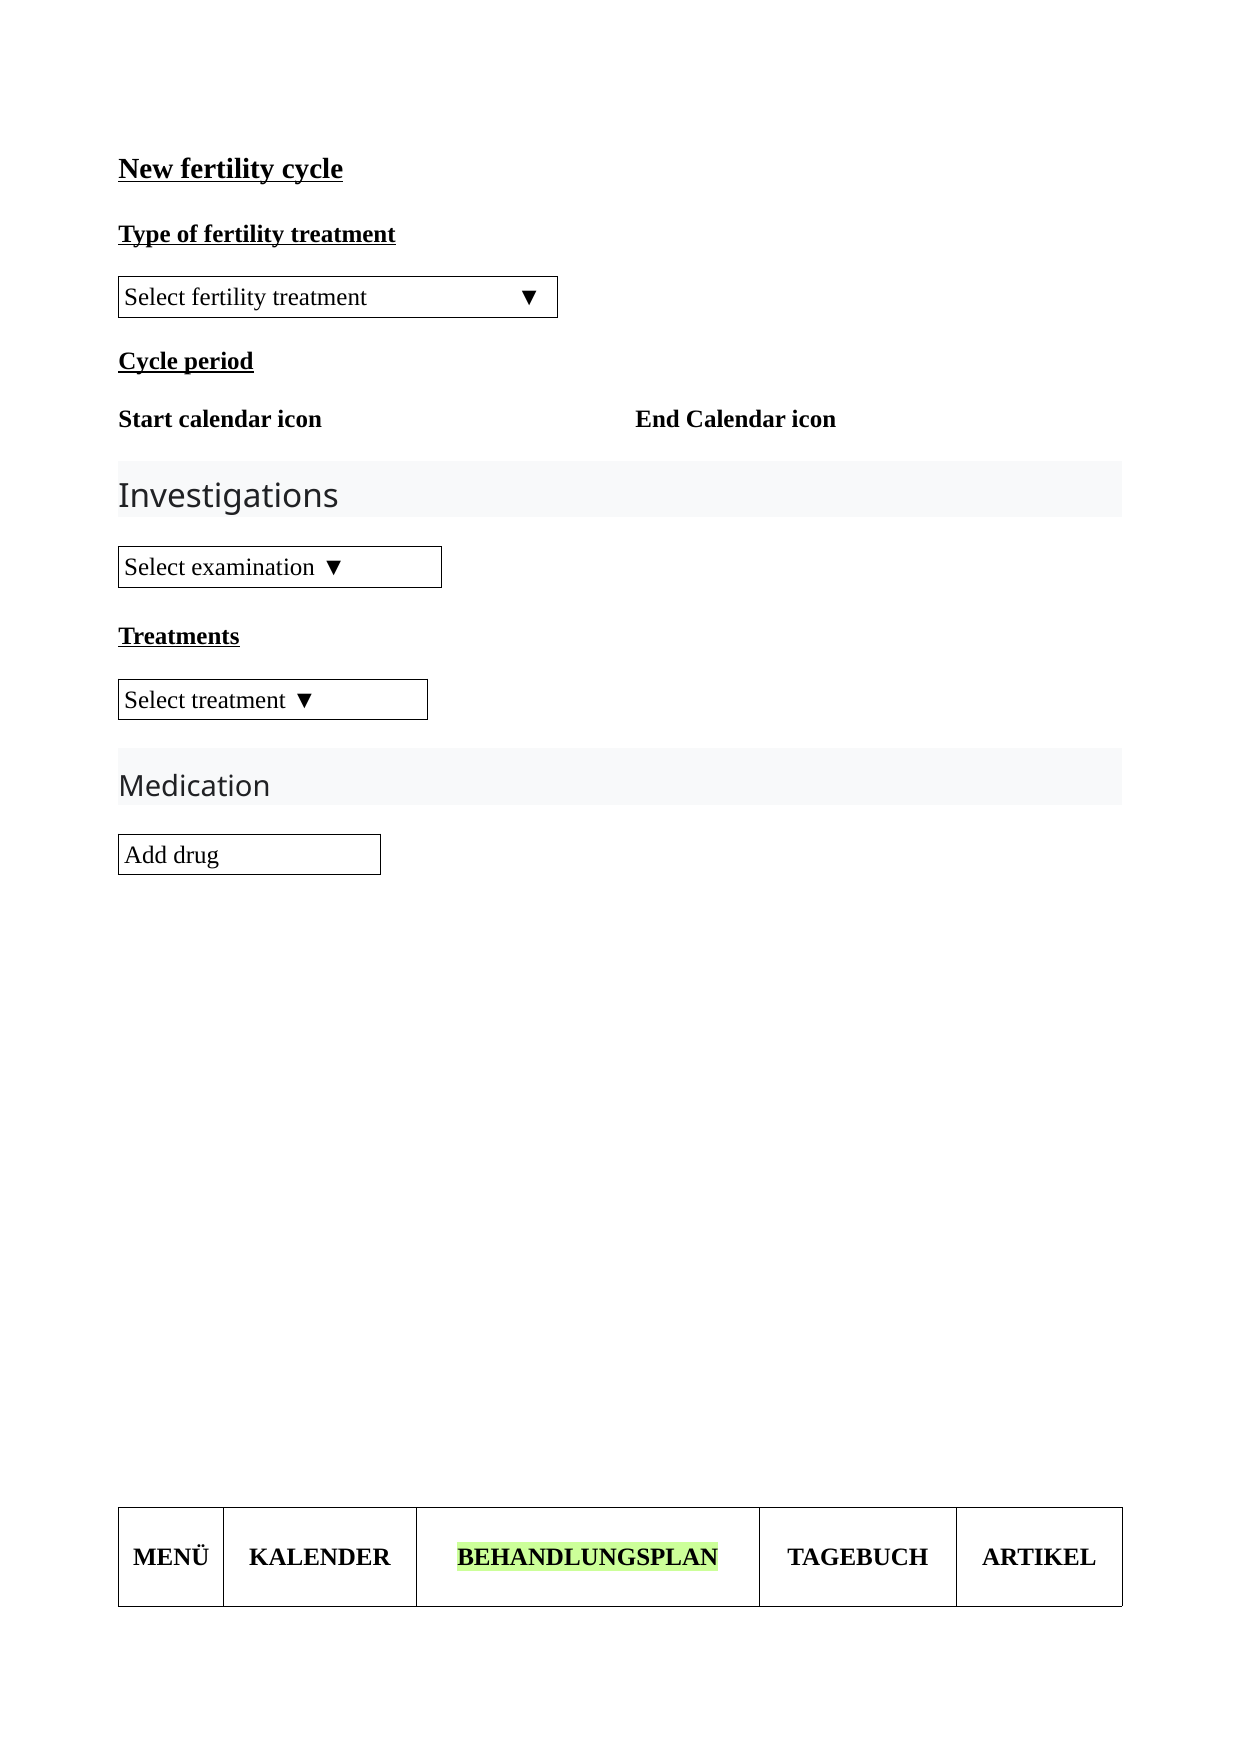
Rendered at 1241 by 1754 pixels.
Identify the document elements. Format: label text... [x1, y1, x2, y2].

text New fertility cycle [118, 118, 1122, 185]
table_header Select treatment ▼ [119, 680, 427, 719]
table_header MENÜ [119, 1508, 223, 1606]
table_header Select examination ▼ [119, 547, 441, 587]
table_header KALENDER [224, 1508, 416, 1606]
text Investigations [118, 461, 1122, 517]
table_header TAGEBUCH [760, 1508, 956, 1606]
text Cycle period [118, 346, 1122, 375]
table_header Select fertility treatment ▼ [119, 277, 557, 317]
text Treatments [118, 621, 1122, 650]
table_header Add drug [119, 835, 380, 874]
text Medication [118, 748, 1122, 805]
text Start calendar icon End Calendar icon [118, 404, 1122, 432]
table_header ARTIKEL [957, 1508, 1122, 1606]
table_header BEHANDLUNGSPLAN [417, 1508, 759, 1606]
text Type of fertility treatment [118, 219, 1122, 247]
